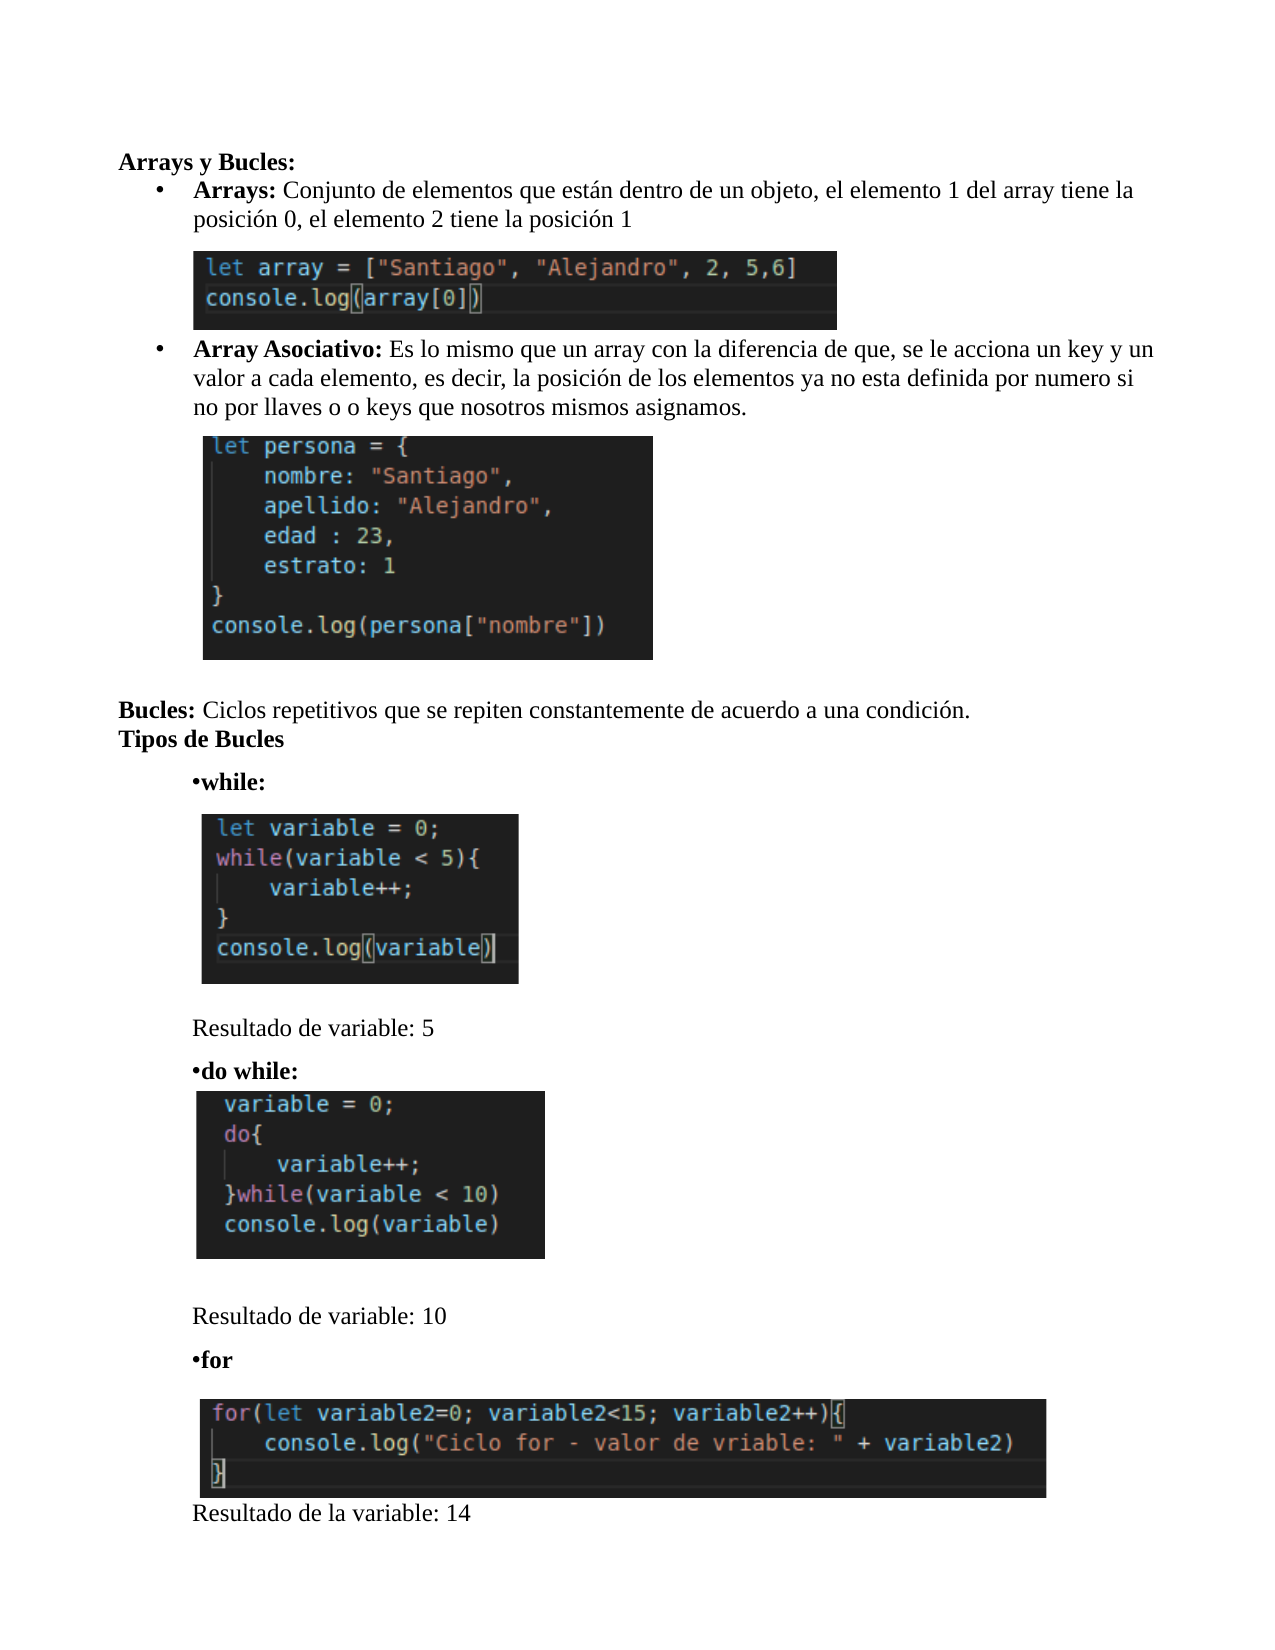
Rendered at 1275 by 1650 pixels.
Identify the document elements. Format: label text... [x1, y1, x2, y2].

list Resultado de variable: 10 [118, 1301, 1157, 1330]
list Resultado de la variable: 14 [118, 1388, 1157, 1526]
picture [202, 436, 653, 660]
picture [199, 1399, 1047, 1498]
picture [196, 1091, 545, 1259]
list Arrays: Conjunto de elementos que están dentro de un objeto, el elemento 1 del array tiene la posición 0, el elemento 2 tiene la posición 1 [156, 176, 1157, 233]
list while: [118, 767, 1157, 825]
picture [193, 251, 837, 330]
text Bucles: Ciclos repetitivos que se repiten constantemente de acuerdo a una condición. Tipos de Bucles [118, 695, 1157, 753]
list do while: [118, 1056, 1157, 1113]
list Array Asociativo: Es lo mismo que un array con la diferencia de que, se le acciona un key y un valor a cada elemento, es decir, la posición de los elementos ya no esta definida por numero si no por llaves o o keys que nosotros mismos asignamos. [156, 334, 1157, 421]
text Arrays y Bucles: [118, 147, 1157, 176]
list Resultado de variable: 5 [118, 1013, 1157, 1041]
list for [118, 1345, 1157, 1373]
picture [201, 814, 519, 984]
